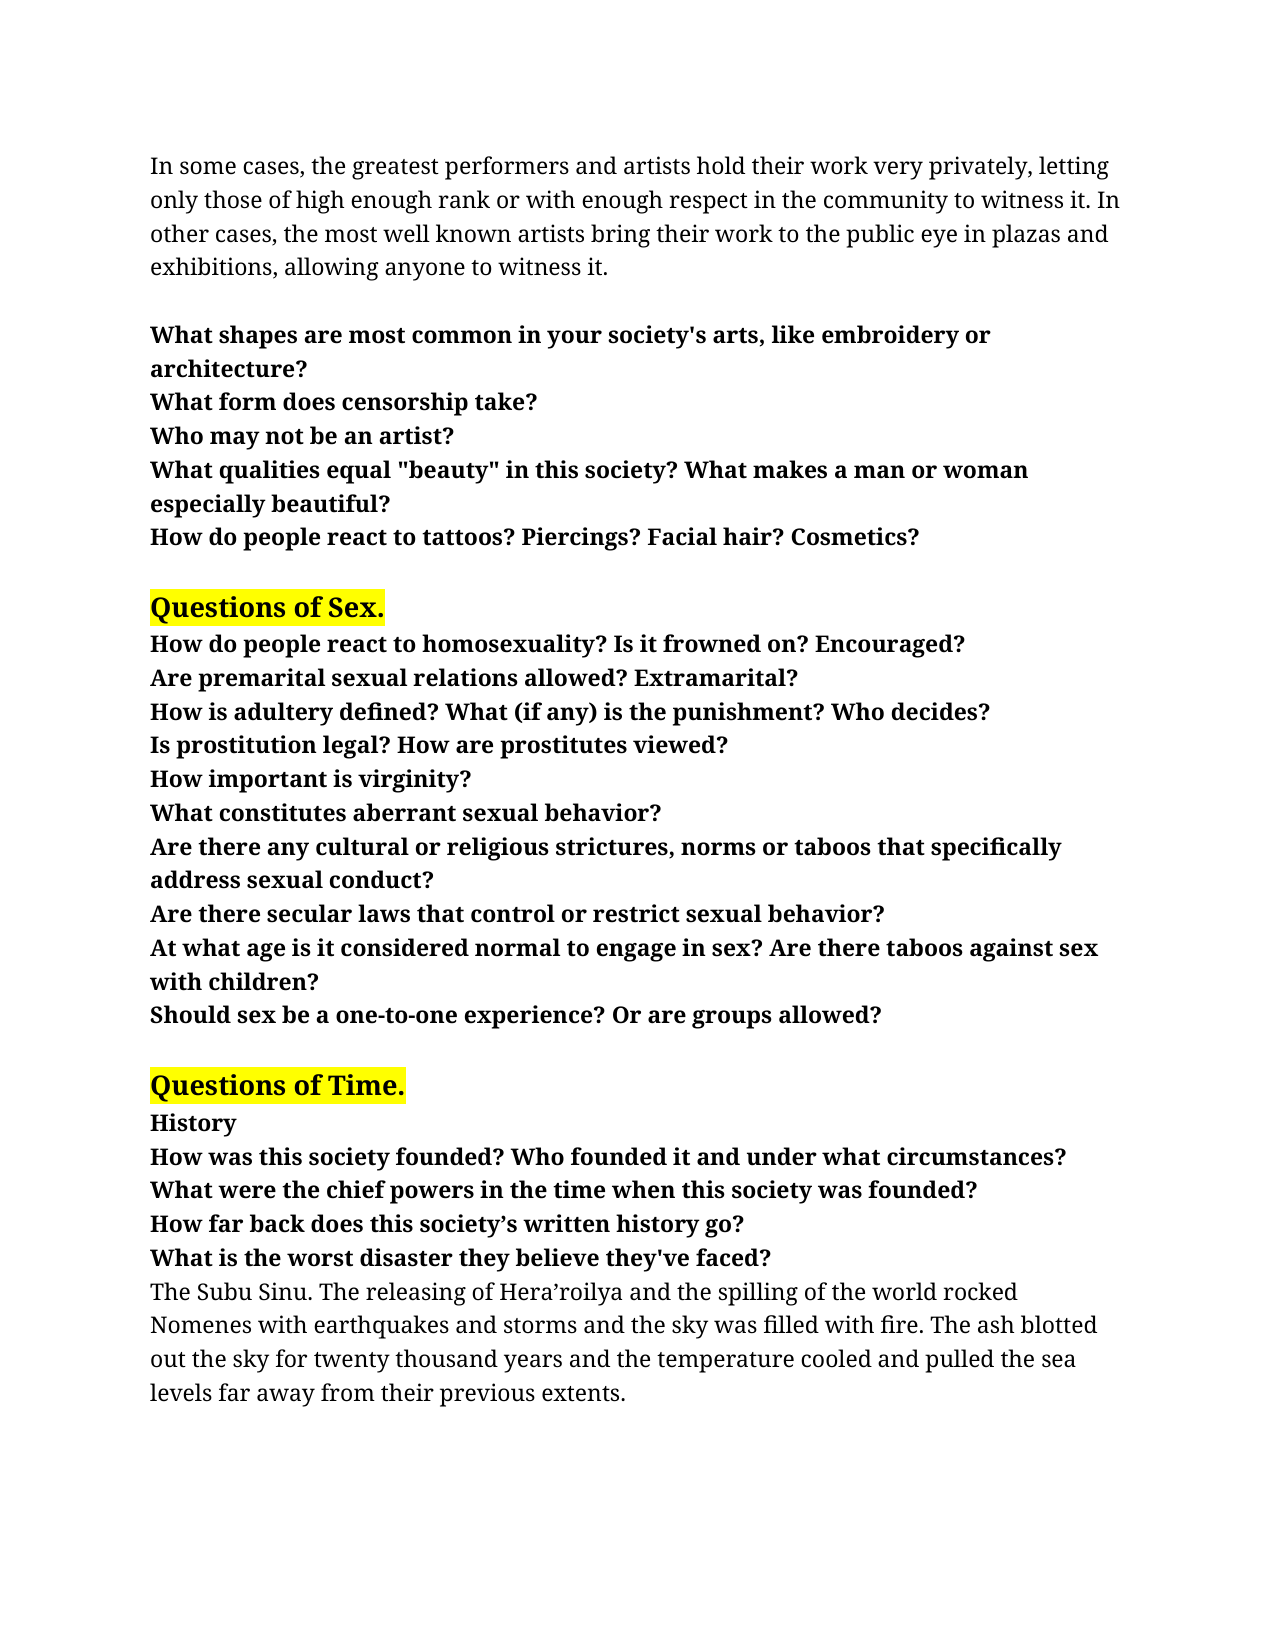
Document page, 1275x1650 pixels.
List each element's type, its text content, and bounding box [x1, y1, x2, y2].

text Questions of Time. [150, 1067, 1125, 1104]
text The Subu Sinu. The releasing of Hera’roilya and the spilling of the world rocked Nomenes with earthquakes and storms and the sky was filled with fire. The ash blotted out the sky for twenty thousand years and the temperature cooled and pulled the sea levels far away from their previous extents. [150, 1275, 1125, 1408]
text How was this society founded? Who founded it and under what circumstances? [150, 1140, 1125, 1172]
text What shapes are most common in your society's arts, like embroidery or architecture? What form does censorship take? Who may not be an artist? What qualities equal "beauty" in this society? What makes a man or woman especially beautiful? How do people react to tattoos? Piercings? Facial hair? Cosmetics? [150, 319, 1125, 552]
text How far back does this society’s written history go? What is the worst disaster they believe they've faced? [150, 1208, 1125, 1273]
text Questions of Sex. How do people react to homosexuality? Is it frowned on? Encouraged? Are premarital sexual relations allowed? Extramarital? How is adultery defined? What (if any) is the punishment? Who decides? Is prostitution legal? How are prostitutes viewed? How important is virginity? What constitutes aberrant sexual behavior? Are there any cultural or religious strictures, norms or taboos that specifically address sexual conduct? Are there secular laws that control or restrict sexual behavior? At what age is it considered normal to engage in sex? Are there taboos against sex with children? Should sex be a one-to-one experience? Or are groups allowed? [150, 589, 1125, 1031]
text What were the chief powers in the time when this society was founded? [150, 1174, 1125, 1205]
text In some cases, the greatest performers and artists hold their work very privately, letting only those of high enough rank or with enough respect in the community to witness it. In other cases, the most well known artists bring their work to the public eye in plazas and exhibitions, allowing anyone to witness it. [150, 150, 1125, 282]
text History [150, 1107, 1125, 1138]
